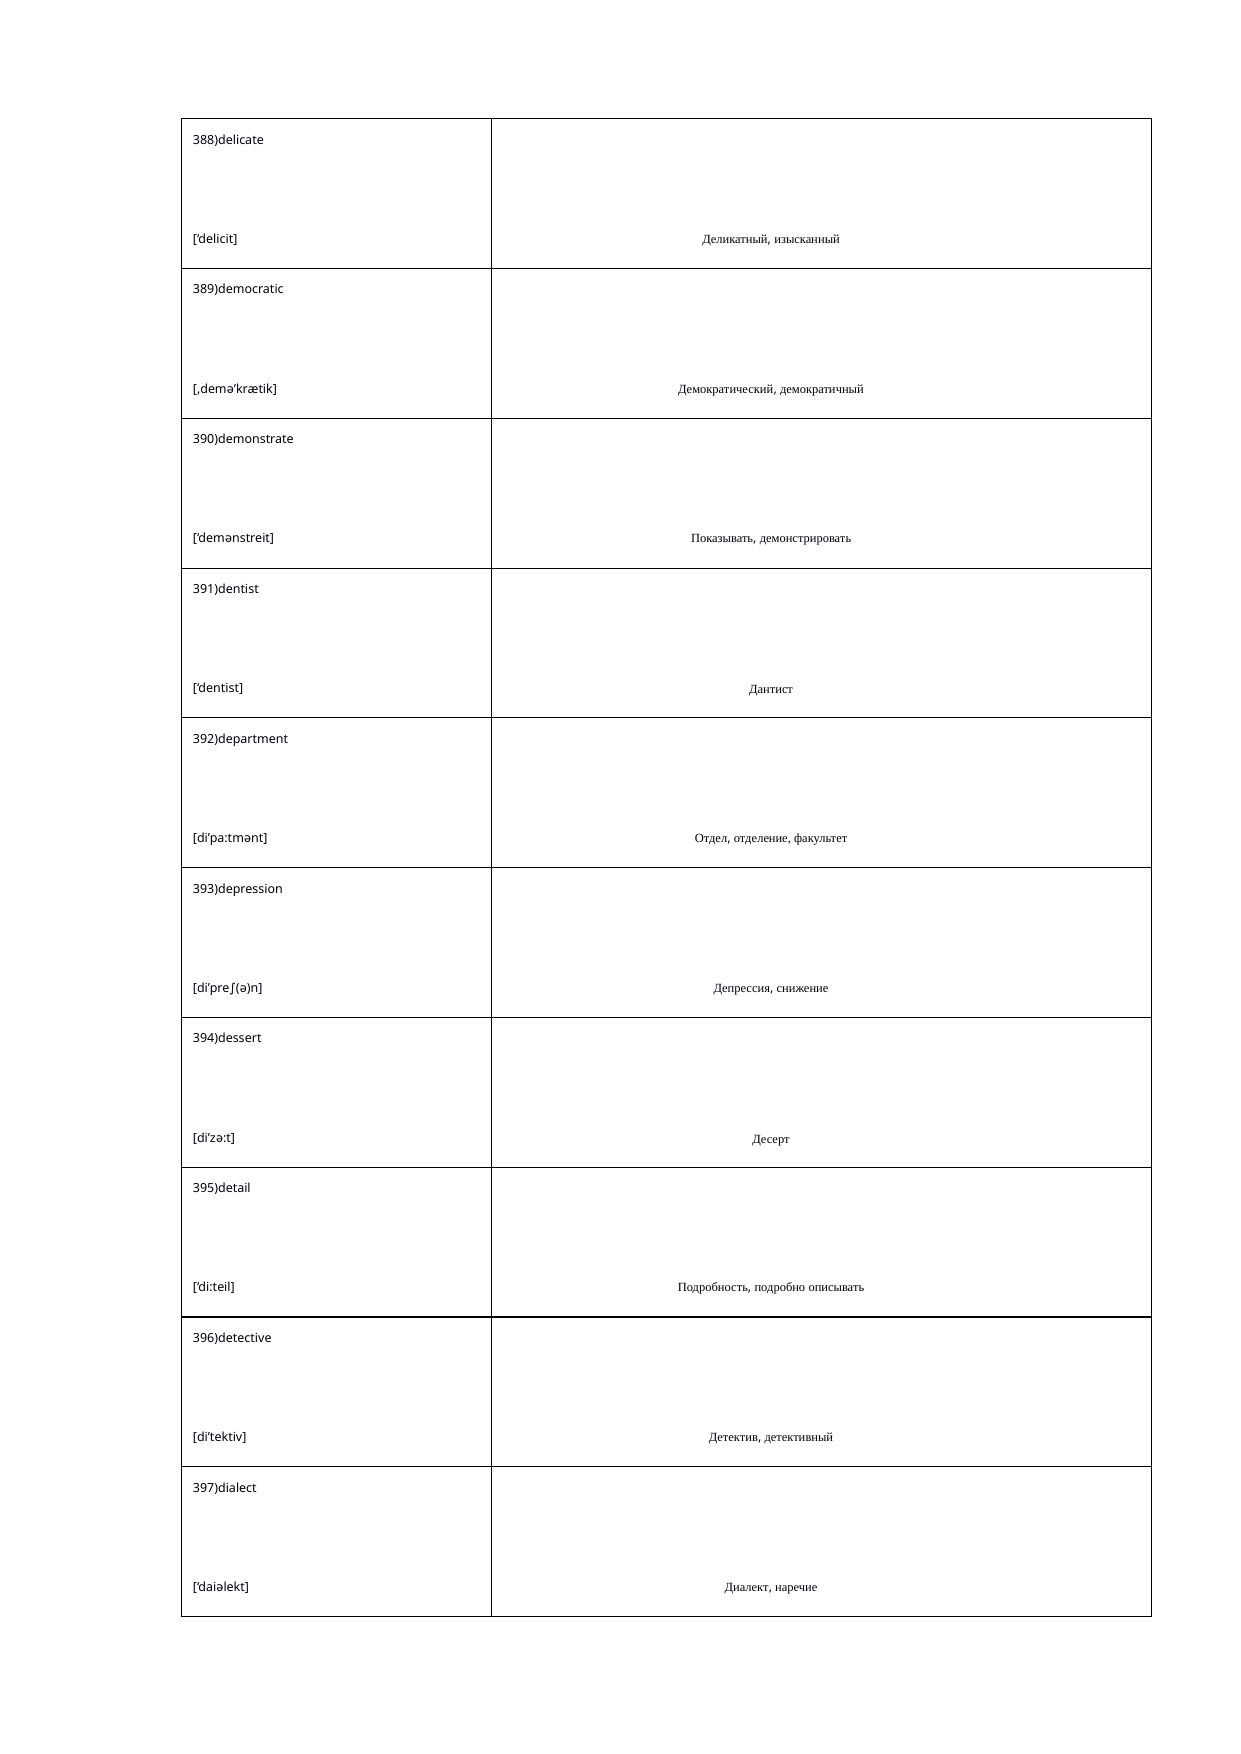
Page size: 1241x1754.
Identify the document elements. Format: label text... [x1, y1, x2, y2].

table_cell Деликатный, изысканный [492, 119, 1151, 268]
table_cell Депрессия, снижение [492, 868, 1151, 1017]
table_cell 388)delicate [‘delicit] [182, 119, 491, 268]
table_cell 390)demonstrate [‘demənstreit] [182, 419, 491, 567]
table_cell 391)dentist [‘dentist] [182, 569, 491, 717]
table_cell 396)detective [di’tektiv] [182, 1318, 491, 1466]
table_cell 392)department [di’pa:tmənt] [182, 718, 491, 867]
table_cell Дантист [492, 569, 1151, 717]
table_cell Детектив, детективный [492, 1318, 1151, 1466]
table_cell Диалект, наречие [492, 1467, 1151, 1616]
table_cell 393)depression [di’pre∫(ə)n] [182, 868, 491, 1017]
table_cell Демократический, демократичный [492, 269, 1151, 418]
table_cell 395)detail [‘di:teil] [182, 1168, 491, 1316]
table_cell 397)dialect [‘daiəlekt] [182, 1467, 491, 1616]
table_cell Показывать, демонстрировать [492, 419, 1151, 567]
table_cell Отдел, отделение, факультет [492, 718, 1151, 867]
table_cell Десерт [492, 1018, 1151, 1167]
table_cell 389)democratic [,demə’krætik] [182, 269, 491, 418]
table_cell Подробность, подробно описывать [492, 1168, 1151, 1316]
table_cell 394)dessert [di’zə:t] [182, 1018, 491, 1167]
